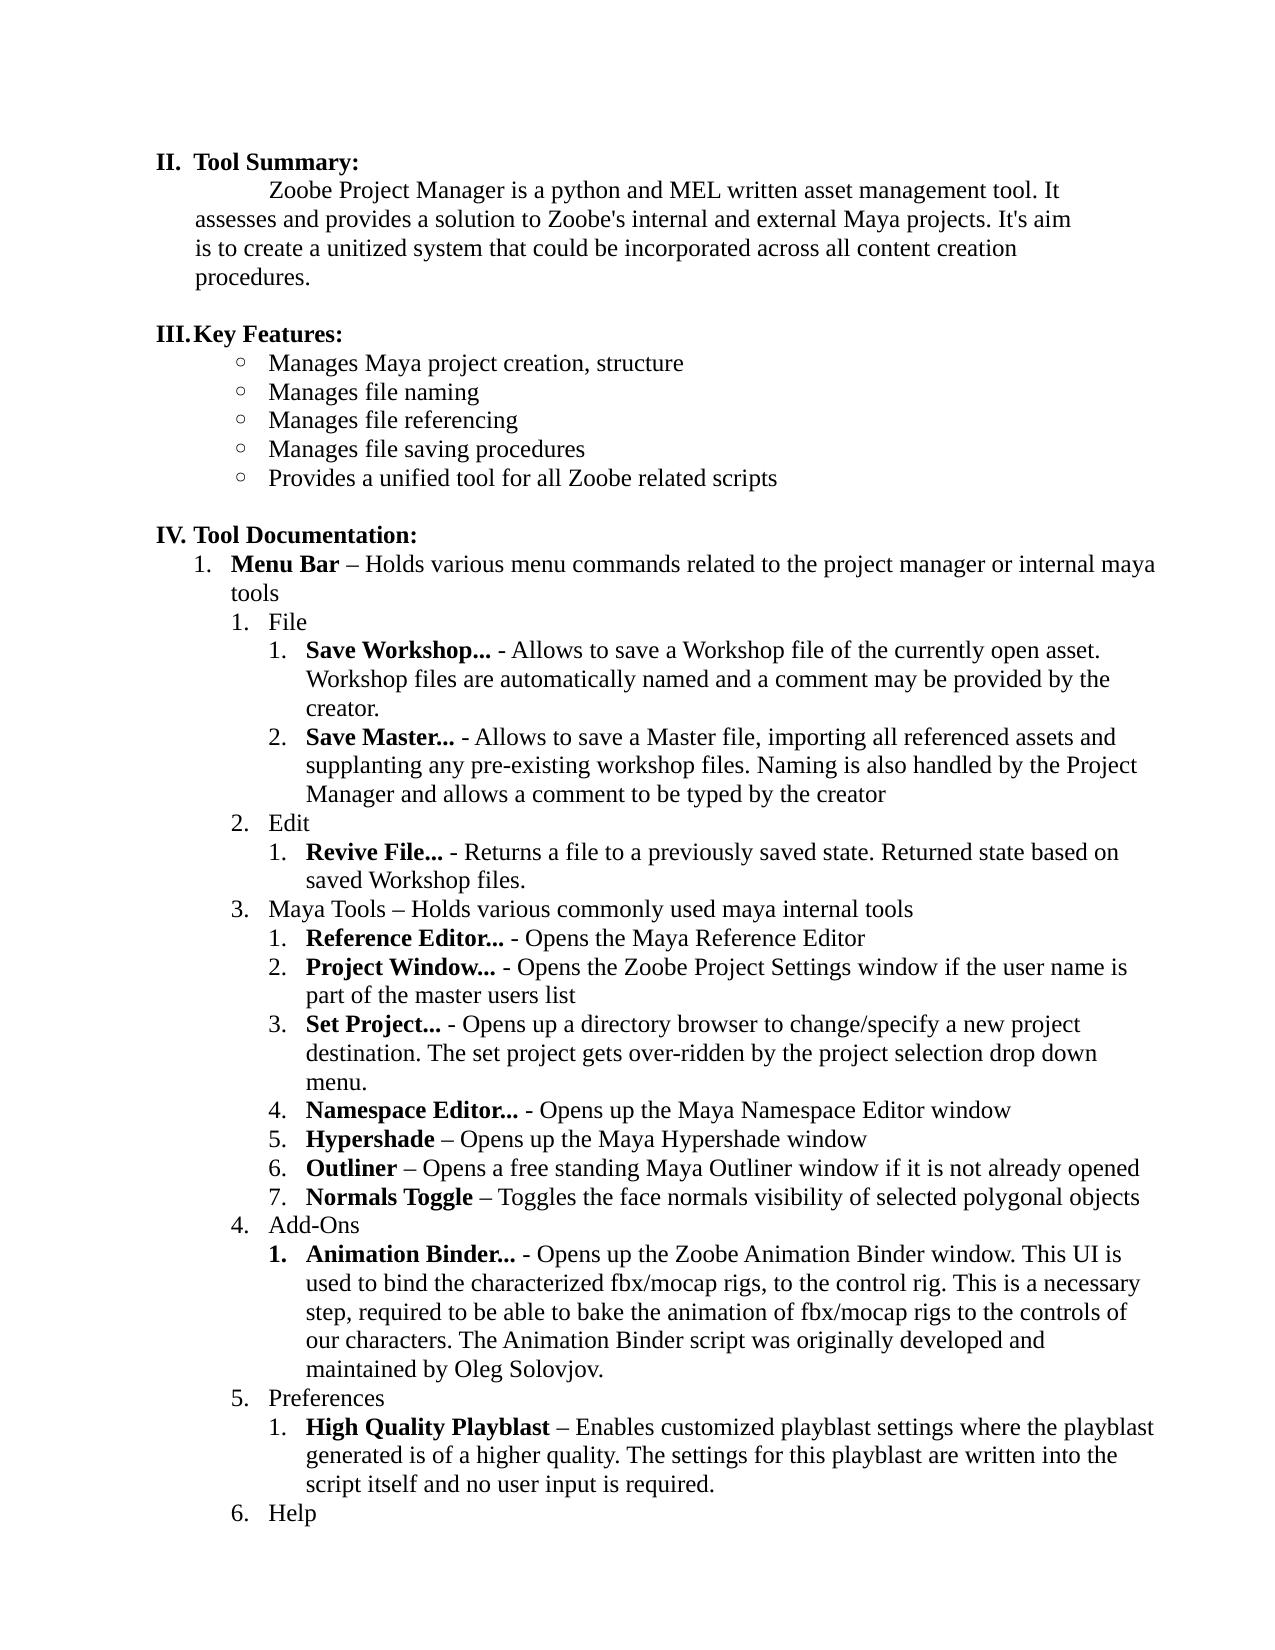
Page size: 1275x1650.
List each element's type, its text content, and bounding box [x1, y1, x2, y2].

list Manages file naming [231, 377, 1157, 406]
list Tool Summary: [156, 147, 1157, 176]
list Manages Maya project creation, structure [231, 348, 1157, 377]
list Normals Toggle – Toggles the face normals visibility of selected polygonal objects [268, 1182, 1157, 1211]
list Save Workshop... - Allows to save a Workshop file of the currently open asset. Workshop files are automatically named and a comment may be provided by the creator. [268, 636, 1157, 722]
list File [231, 607, 1157, 636]
list Revive File... - Returns a file to a previously saved state. Returned state based on saved Workshop files. [268, 837, 1157, 894]
list Menu Bar – Holds various menu commands related to the project manager or internal maya tools [193, 549, 1157, 607]
list Add-Ons [231, 1211, 1157, 1239]
list Namespace Editor... - Opens up the Maya Namespace Editor window [268, 1096, 1157, 1124]
list Key Features: [156, 319, 1157, 348]
list Help [231, 1498, 1157, 1527]
list Reference Editor... - Opens the Maya Reference Editor [268, 923, 1157, 952]
list Project Window... - Opens the Zoobe Project Settings window if the user name is part of the master users list [268, 952, 1157, 1009]
list Hypershade – Opens up the Maya Hypershade window [268, 1124, 1157, 1153]
list Manages file saving procedures [231, 434, 1157, 463]
list Preferences [231, 1383, 1157, 1412]
list Tool Documentation: [156, 521, 1157, 549]
list Provides a unified tool for all Zoobe related scripts [231, 463, 1157, 492]
list Outliner – Opens a free standing Maya Outliner window if it is not already opened [268, 1153, 1157, 1182]
list High Quality Playblast – Enables customized playblast settings where the playblast generated is of a higher quality. The settings for this playblast are written into the script itself and no user input is required. [268, 1412, 1157, 1498]
list Maya Tools – Holds various commonly used maya internal tools [231, 894, 1157, 923]
list Animation Binder... - Opens up the Zoobe Animation Binder window. This UI is used to bind the characterized fbx/mocap rigs, to the control rig. This is a necessary step, required to be able to bake the animation of fbx/mocap rigs to the controls of our characters. The Animation Binder script was originally developed and maintained by Oleg Solovjov. [268, 1239, 1157, 1383]
list Set Project... - Opens up a directory browser to change/specify a new project destination. The set project gets over-ridden by the project selection drop down menu. [268, 1009, 1157, 1096]
list Save Master... - Allows to save a Master file, importing all referenced assets and supplanting any pre-existing workshop files. Naming is also handled by the Project Manager and allows a comment to be typed by the creator [268, 722, 1157, 808]
list Manages file referencing [231, 406, 1157, 434]
list Edit [231, 808, 1157, 837]
text Zoobe Project Manager is a python and MEL written asset management tool. It assesses and provides a solution to Zoobe's internal and external Maya projects. It's aim is to create a unitized system that could be incorporated across all content creation procedures. [195, 176, 1076, 291]
